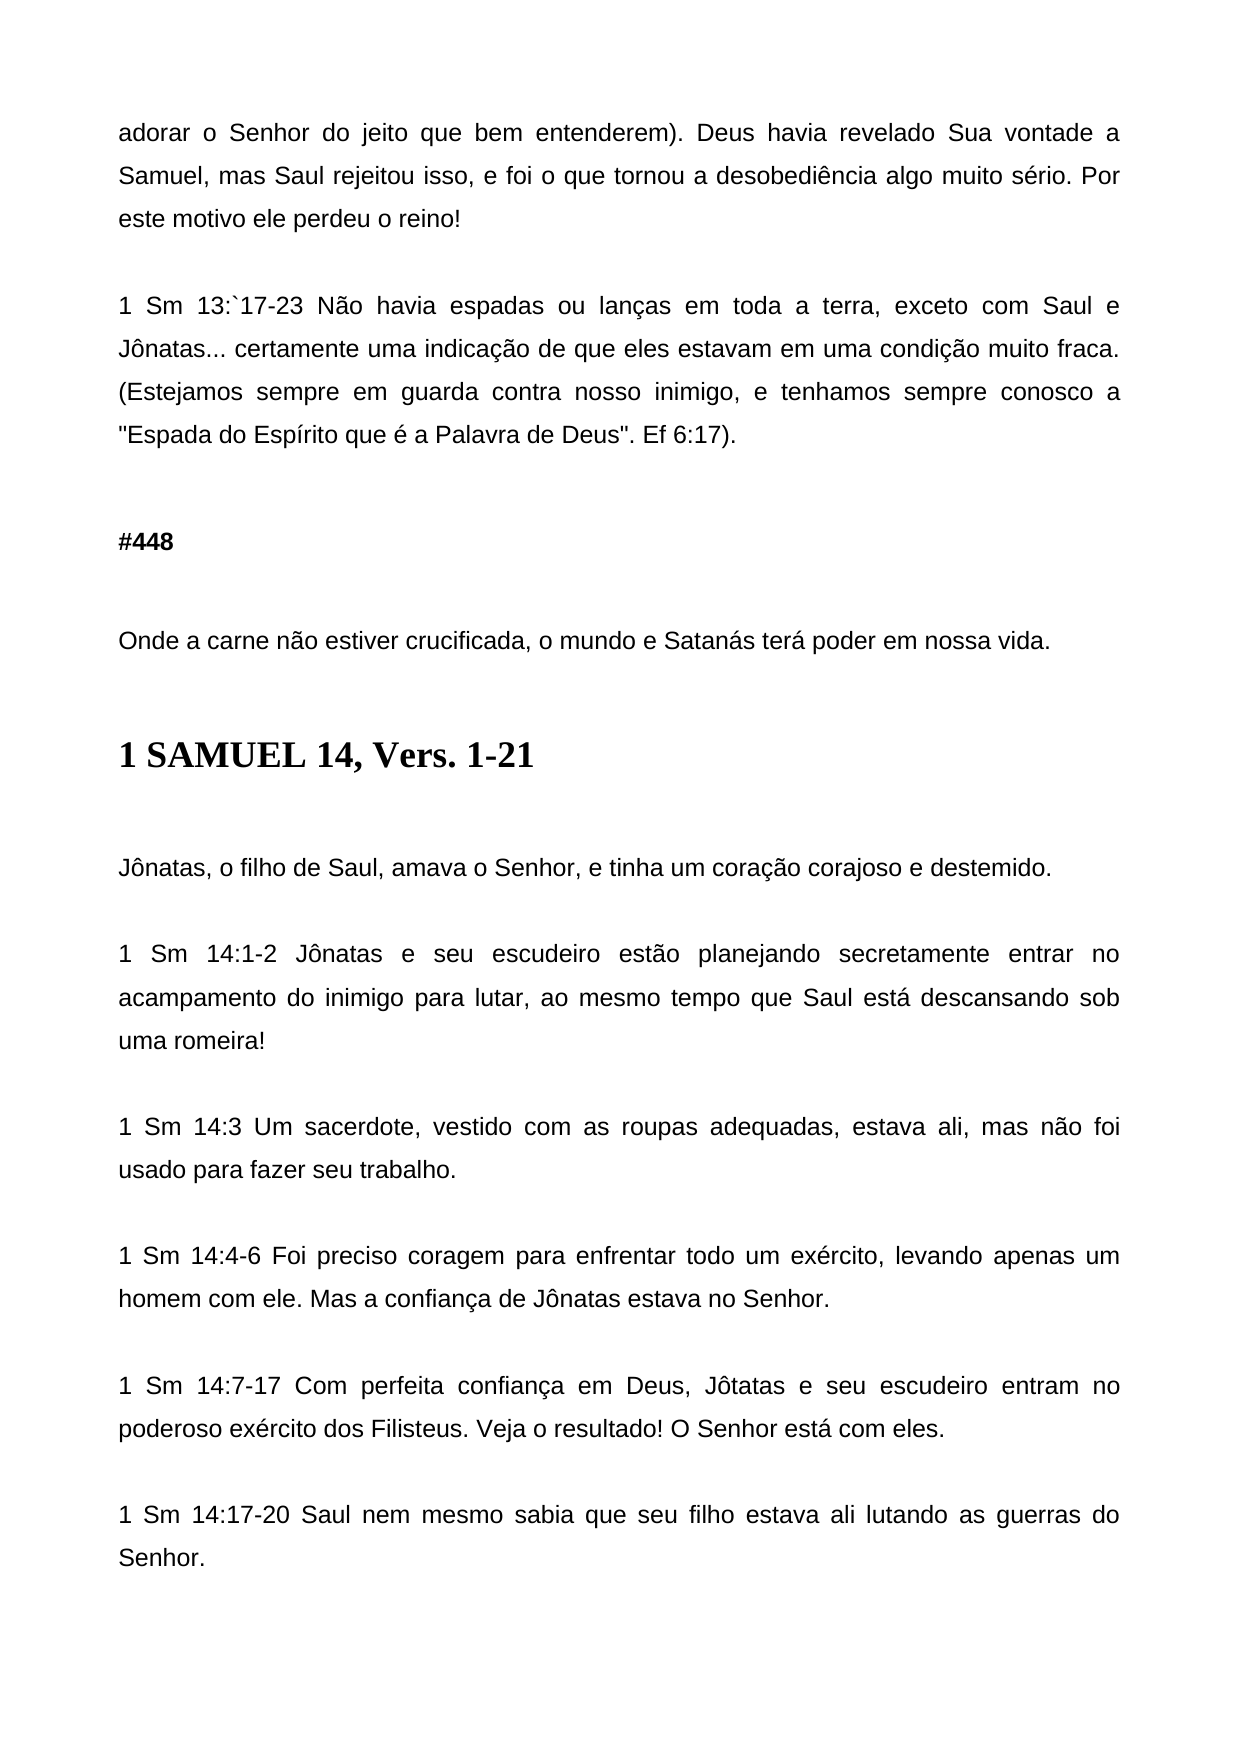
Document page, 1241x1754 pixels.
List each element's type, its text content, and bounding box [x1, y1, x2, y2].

text adorar o Senhor do jeito que bem entenderem). Deus havia revelado Sua vontade a Samuel, mas Saul rejeitou isso, e foi o que tornou a desobediência algo muito sério. Por este motivo ele perdeu o reino! [118, 118, 1122, 233]
subtitle 1 SAMUEL 14, Vers. 1-21 [118, 733, 1122, 776]
text 1 Sm 14:3 Um sacerdote, vestido com as roupas adequadas, estava ali, mas não foi usado para fazer seu trabalho. [118, 1112, 1122, 1184]
text Onde a carne não estiver crucificada, o mundo e Satanás terá poder em nossa vida. [118, 626, 1122, 654]
text 1 Sm 14:7-17 Com perfeita confiança em Deus, Jôtatas e seu escudeiro entram no poderoso exército dos Filisteus. Veja o resultado! O Senhor está com eles. [118, 1371, 1122, 1443]
text 1 Sm 14:4-6 Foi preciso coragem para enfrentar todo um exército, levando apenas um homem com ele. Mas a confiança de Jônatas estava no Senhor. [118, 1241, 1122, 1313]
text 1 Sm 13:`17-23 Não havia espadas ou lanças em toda a terra, exceto com Saul e Jônatas... certamente uma indicação de que eles estavam em uma condição muito fraca. (Estejamos sempre em guarda contra nosso inimigo, e tenhamos sempre conosco a "Espada do Espírito que é a Palavra de Deus". Ef 6:17). [118, 291, 1122, 449]
text 1 Sm 14:1-2 Jônatas e seu escudeiro estão planejando secretamente entrar no acampamento do inimigo para lutar, ao mesmo tempo que Saul está descansando sob uma romeira! [118, 939, 1122, 1054]
text 1 Sm 14:17-20 Saul nem mesmo sabia que seu filho estava ali lutando as guerras do Senhor. [118, 1500, 1122, 1572]
subtitle #448 [118, 527, 1122, 556]
text Jônatas, o filho de Saul, amava o Senhor, e tinha um coração corajoso e destemido. [118, 853, 1122, 882]
